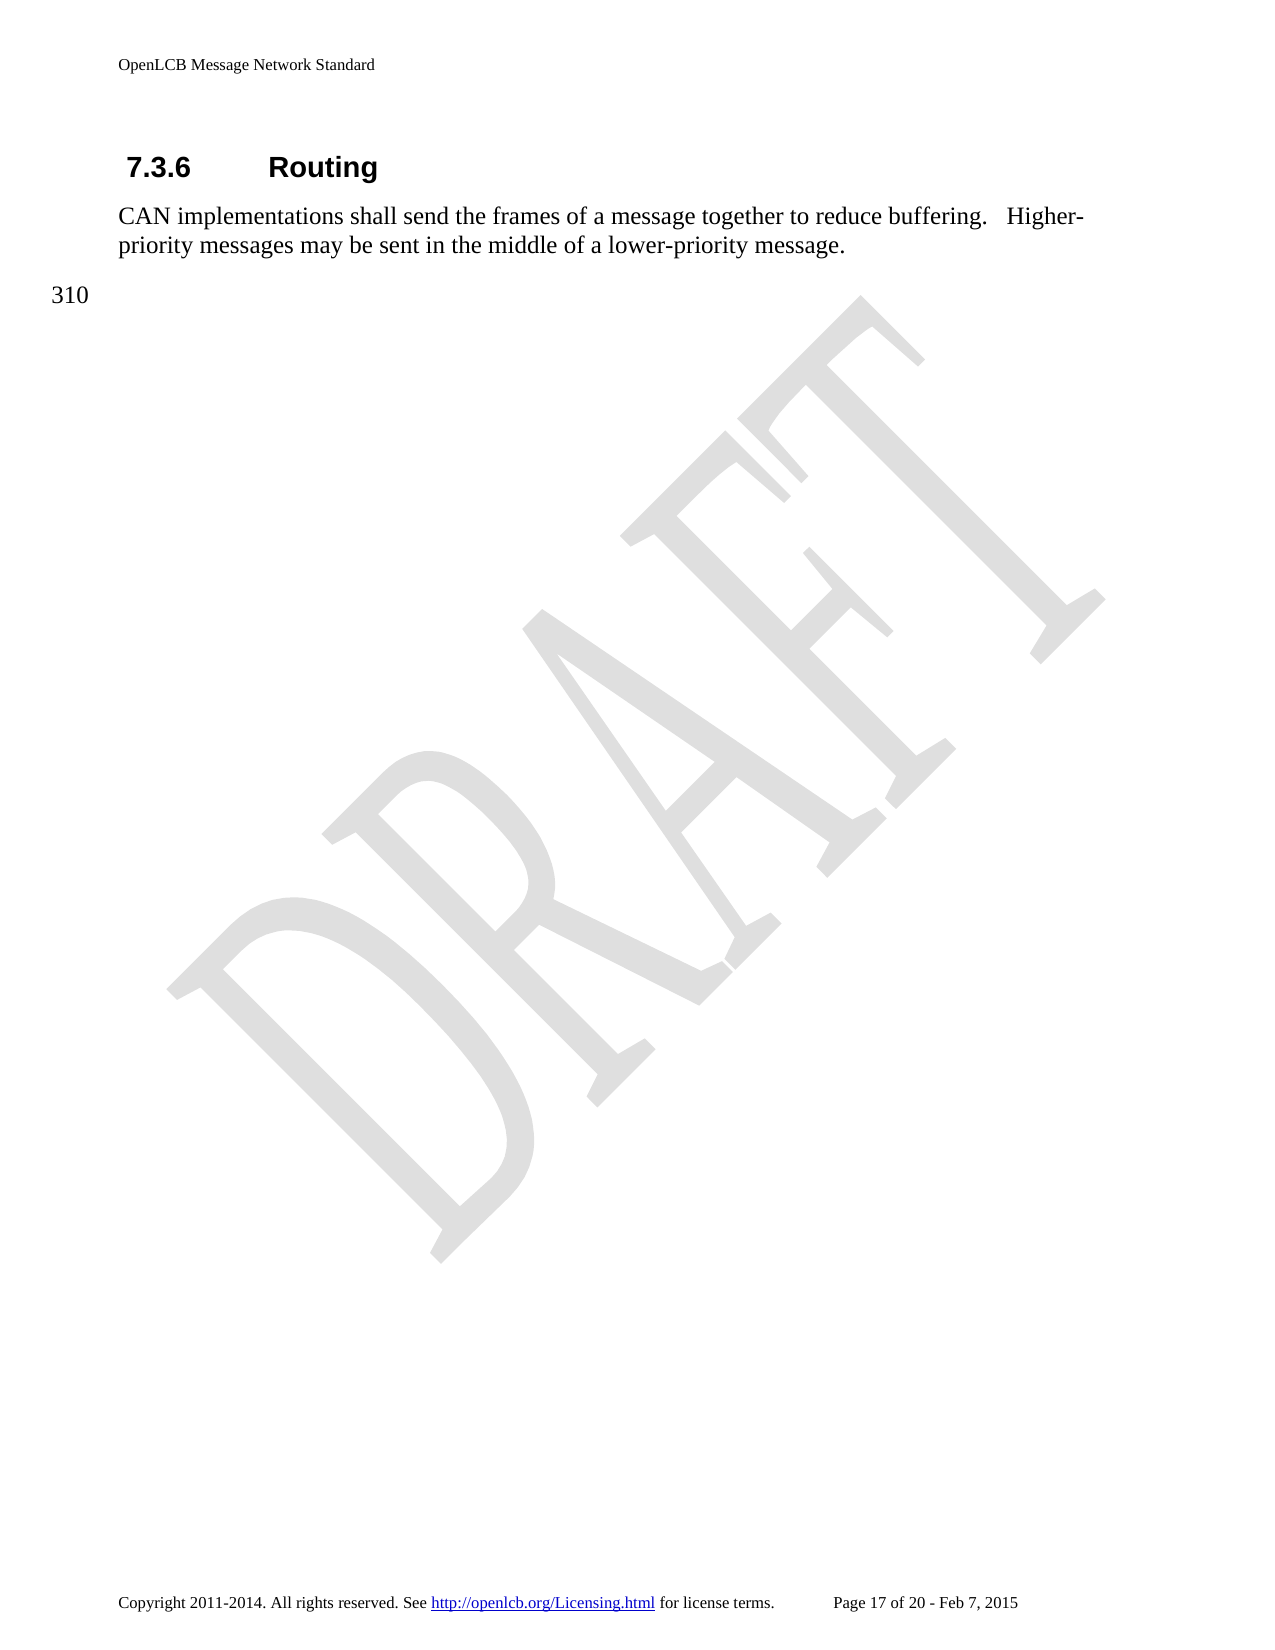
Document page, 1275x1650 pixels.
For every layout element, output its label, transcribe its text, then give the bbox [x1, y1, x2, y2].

subtitle Routing [118, 150, 1157, 183]
text CAN implementations shall send the frames of a message together to reduce buffering. Higher-priority messages may be sent in the middle of a lower-priority message. [118, 201, 1157, 259]
